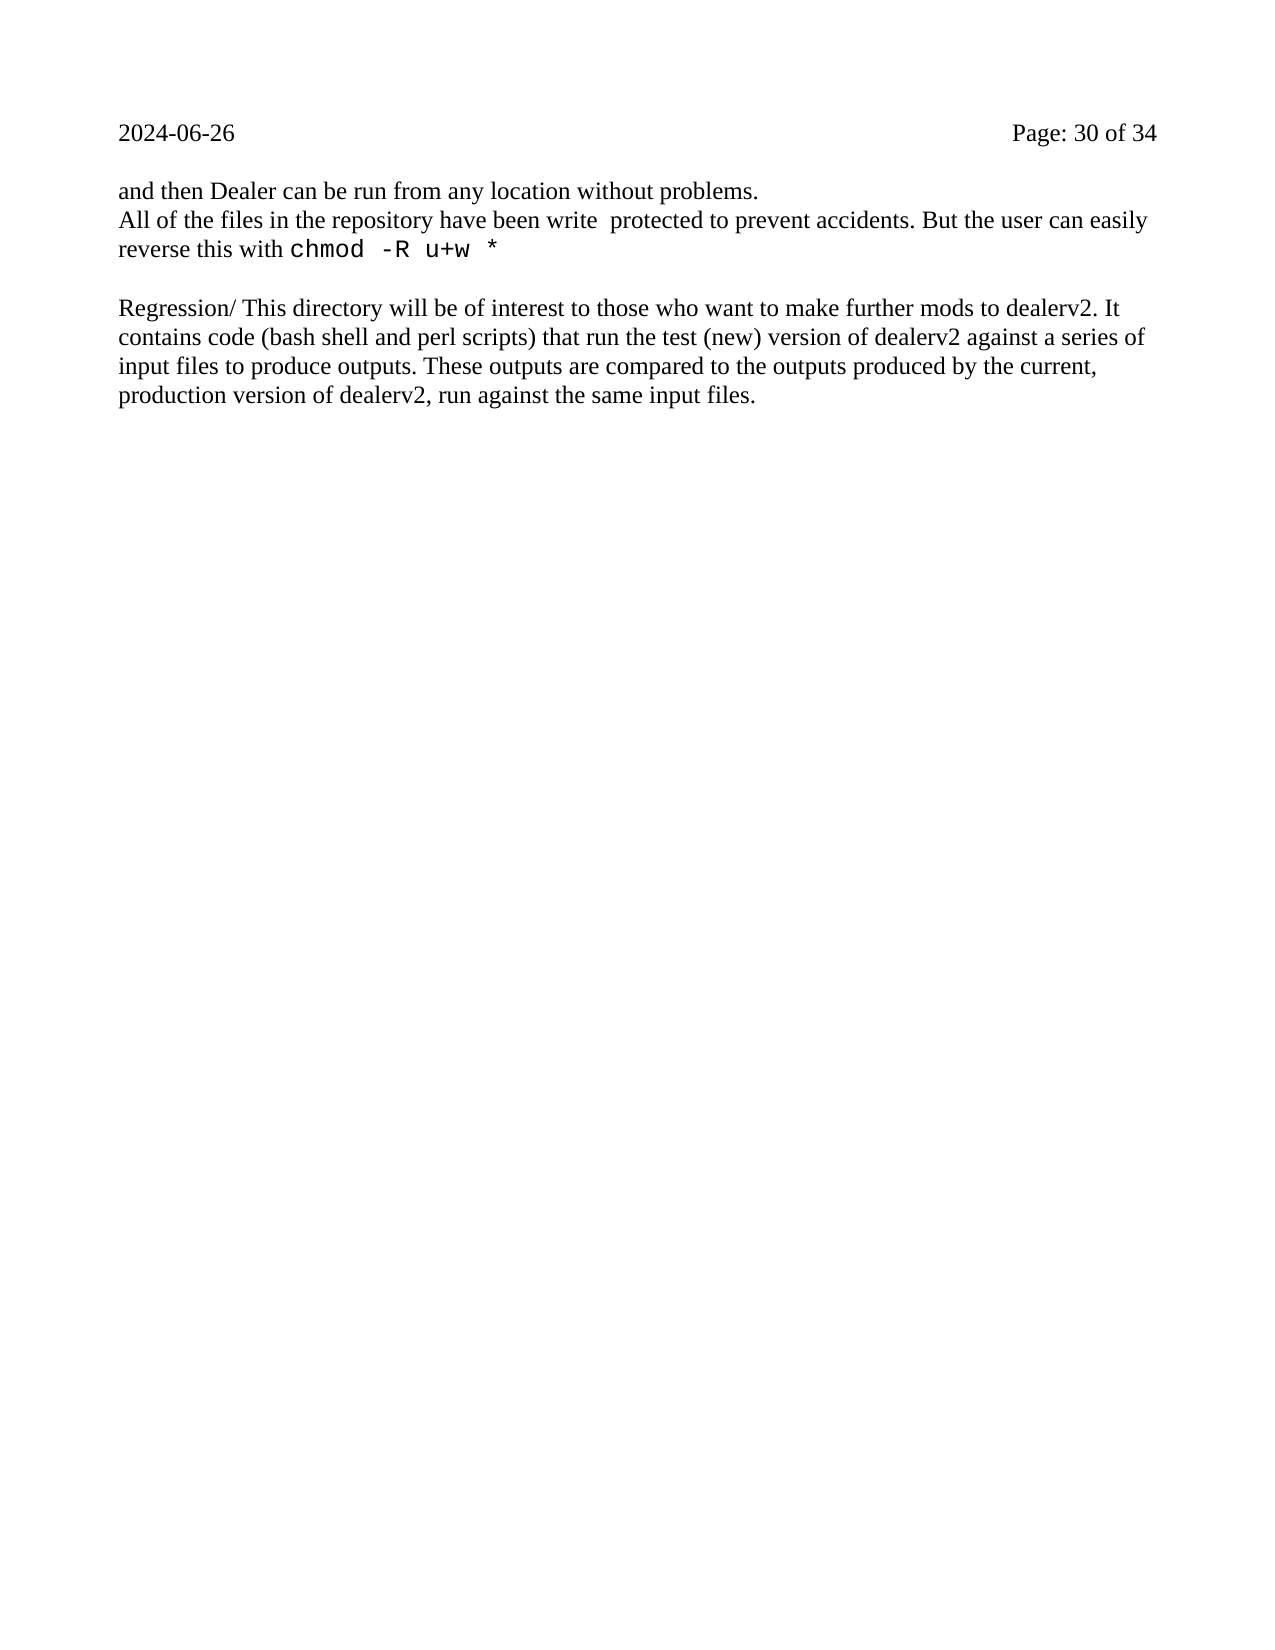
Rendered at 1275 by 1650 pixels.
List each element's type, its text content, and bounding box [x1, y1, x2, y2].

text All of the files in the repository have been write protected to prevent accidents. But the user can easily reverse this with chmod -R u+w * [118, 205, 1157, 265]
text Regression/ This directory will be of interest to those who want to make further mods to dealerv2. It [118, 293, 1157, 322]
text and then Dealer can be run from any location without problems. [118, 176, 1157, 205]
text contains code (bash shell and perl scripts) that run the test (new) version of dealerv2 against a series of input files to produce outputs. These outputs are compared to the outputs produced by the current, production version of dealerv2, run against the same input files. [118, 322, 1157, 408]
